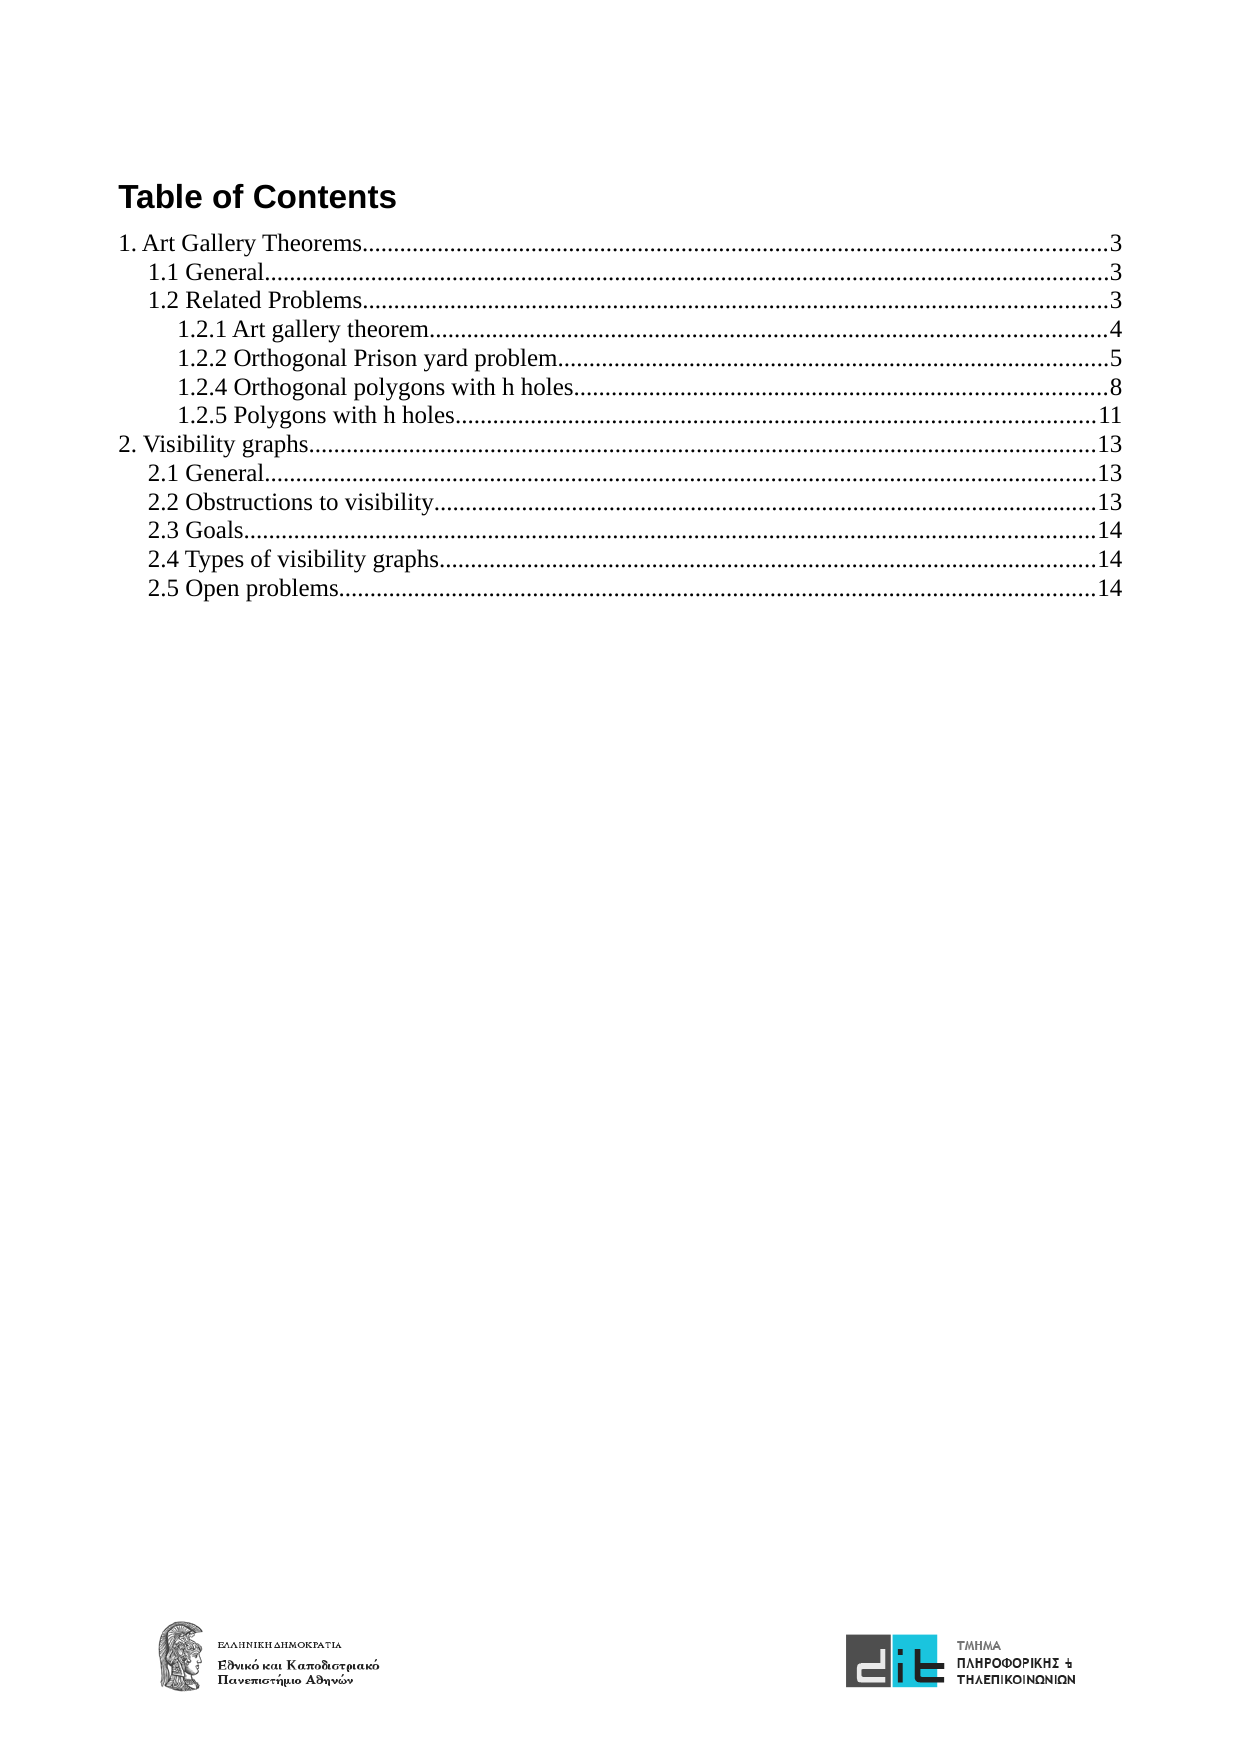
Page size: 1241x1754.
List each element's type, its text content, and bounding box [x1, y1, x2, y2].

text 1.2.5 Polygons with h holes 11 [177, 400, 1122, 429]
text 1.2.1 Art gallery theorem 4 [177, 314, 1122, 343]
subtitle Table of Contents [118, 177, 1122, 215]
text 1.2.4 Orthogonal polygons with h holes 8 [177, 372, 1122, 400]
picture [118, 1607, 1123, 1708]
text 2.1 General 13 [148, 458, 1122, 487]
text 2.4 Types of visibility graphs 14 [148, 544, 1122, 573]
text 1.1 General 3 [148, 257, 1122, 285]
text 2.2 Obstructions to visibility 13 [148, 487, 1122, 515]
text 1. Art Gallery Theorems 3 [118, 228, 1122, 257]
text 2. Visibility graphs 13 [118, 429, 1122, 458]
text 1.2 Related Problems 3 [148, 285, 1122, 314]
text 1.2.2 Orthogonal Prison yard problem 5 [177, 343, 1122, 372]
text 2.5 Open problems 14 [148, 573, 1122, 602]
text 2.3 Goals 14 [148, 515, 1122, 544]
